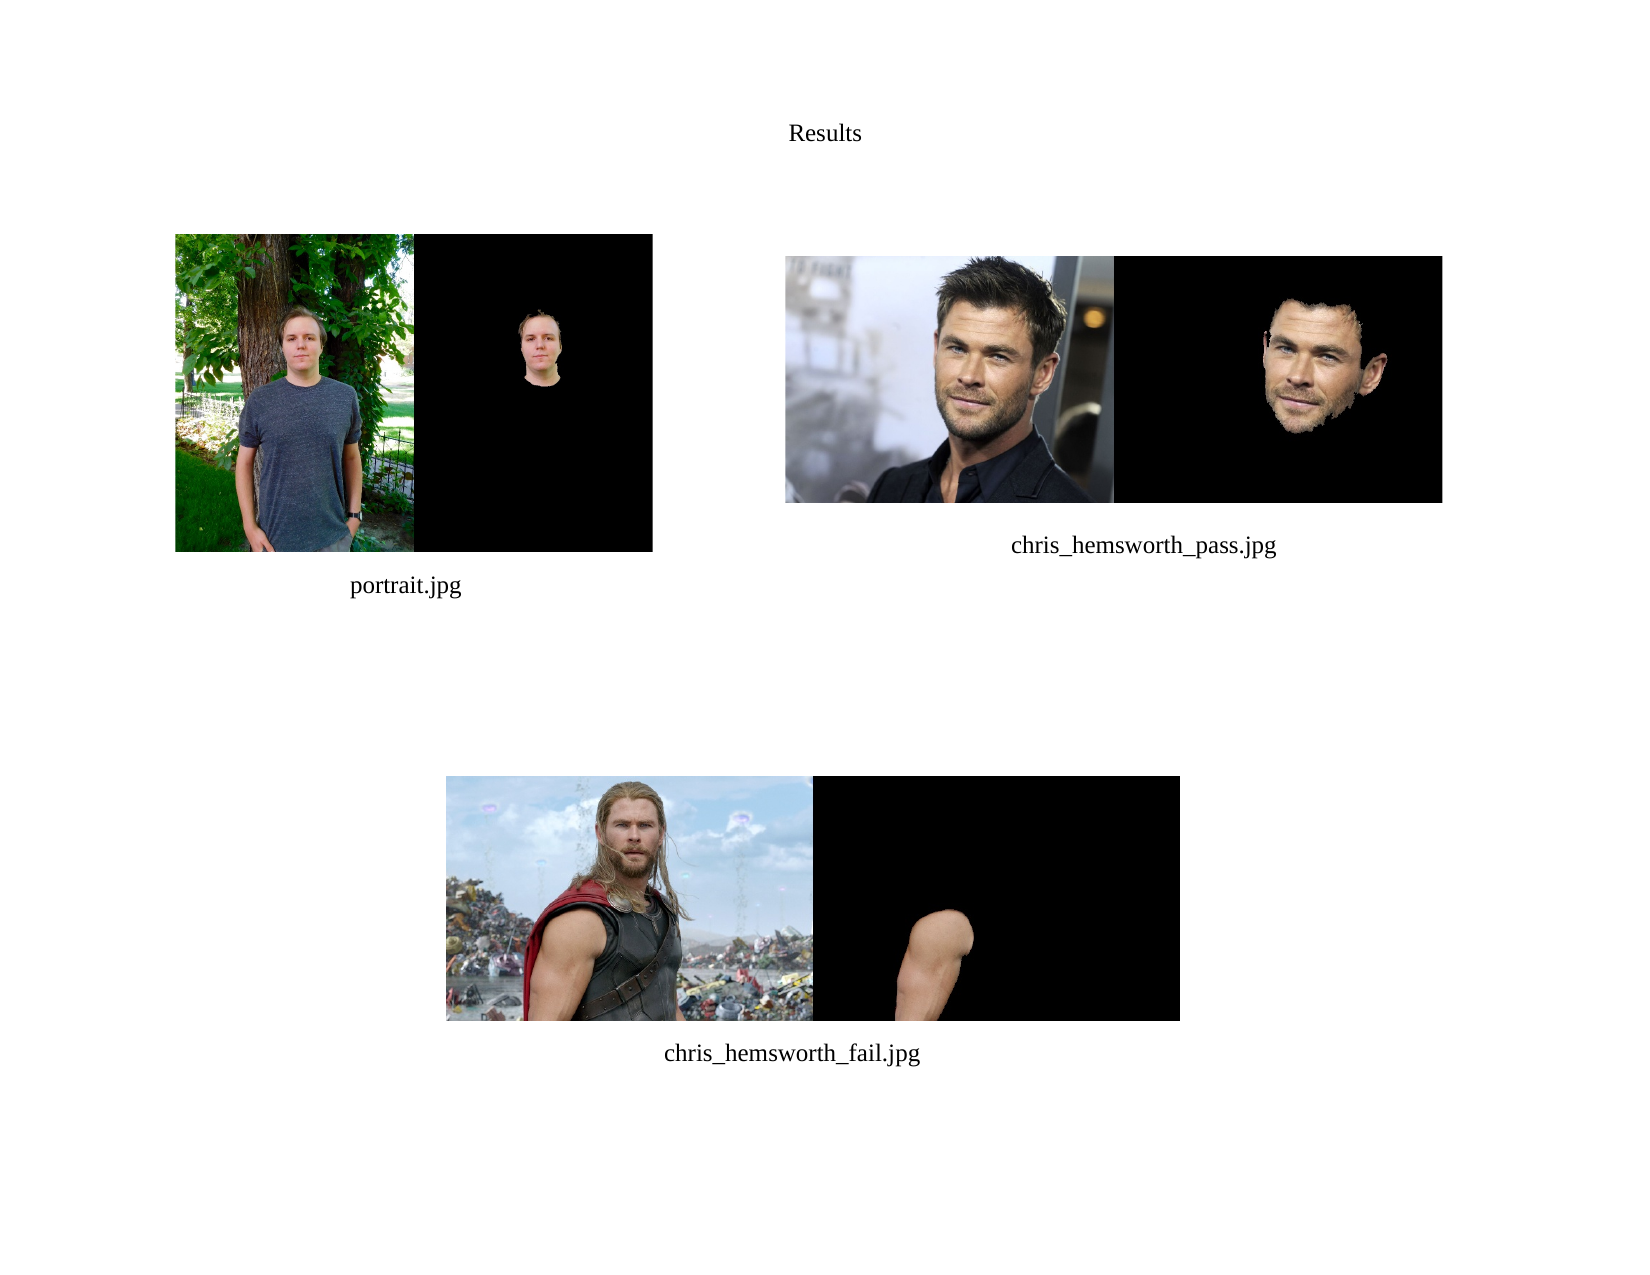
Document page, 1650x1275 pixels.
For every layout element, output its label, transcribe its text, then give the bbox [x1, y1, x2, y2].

picture [446, 776, 1180, 1021]
picture [785, 256, 1443, 503]
text Results [118, 118, 1532, 147]
picture [175, 234, 653, 552]
